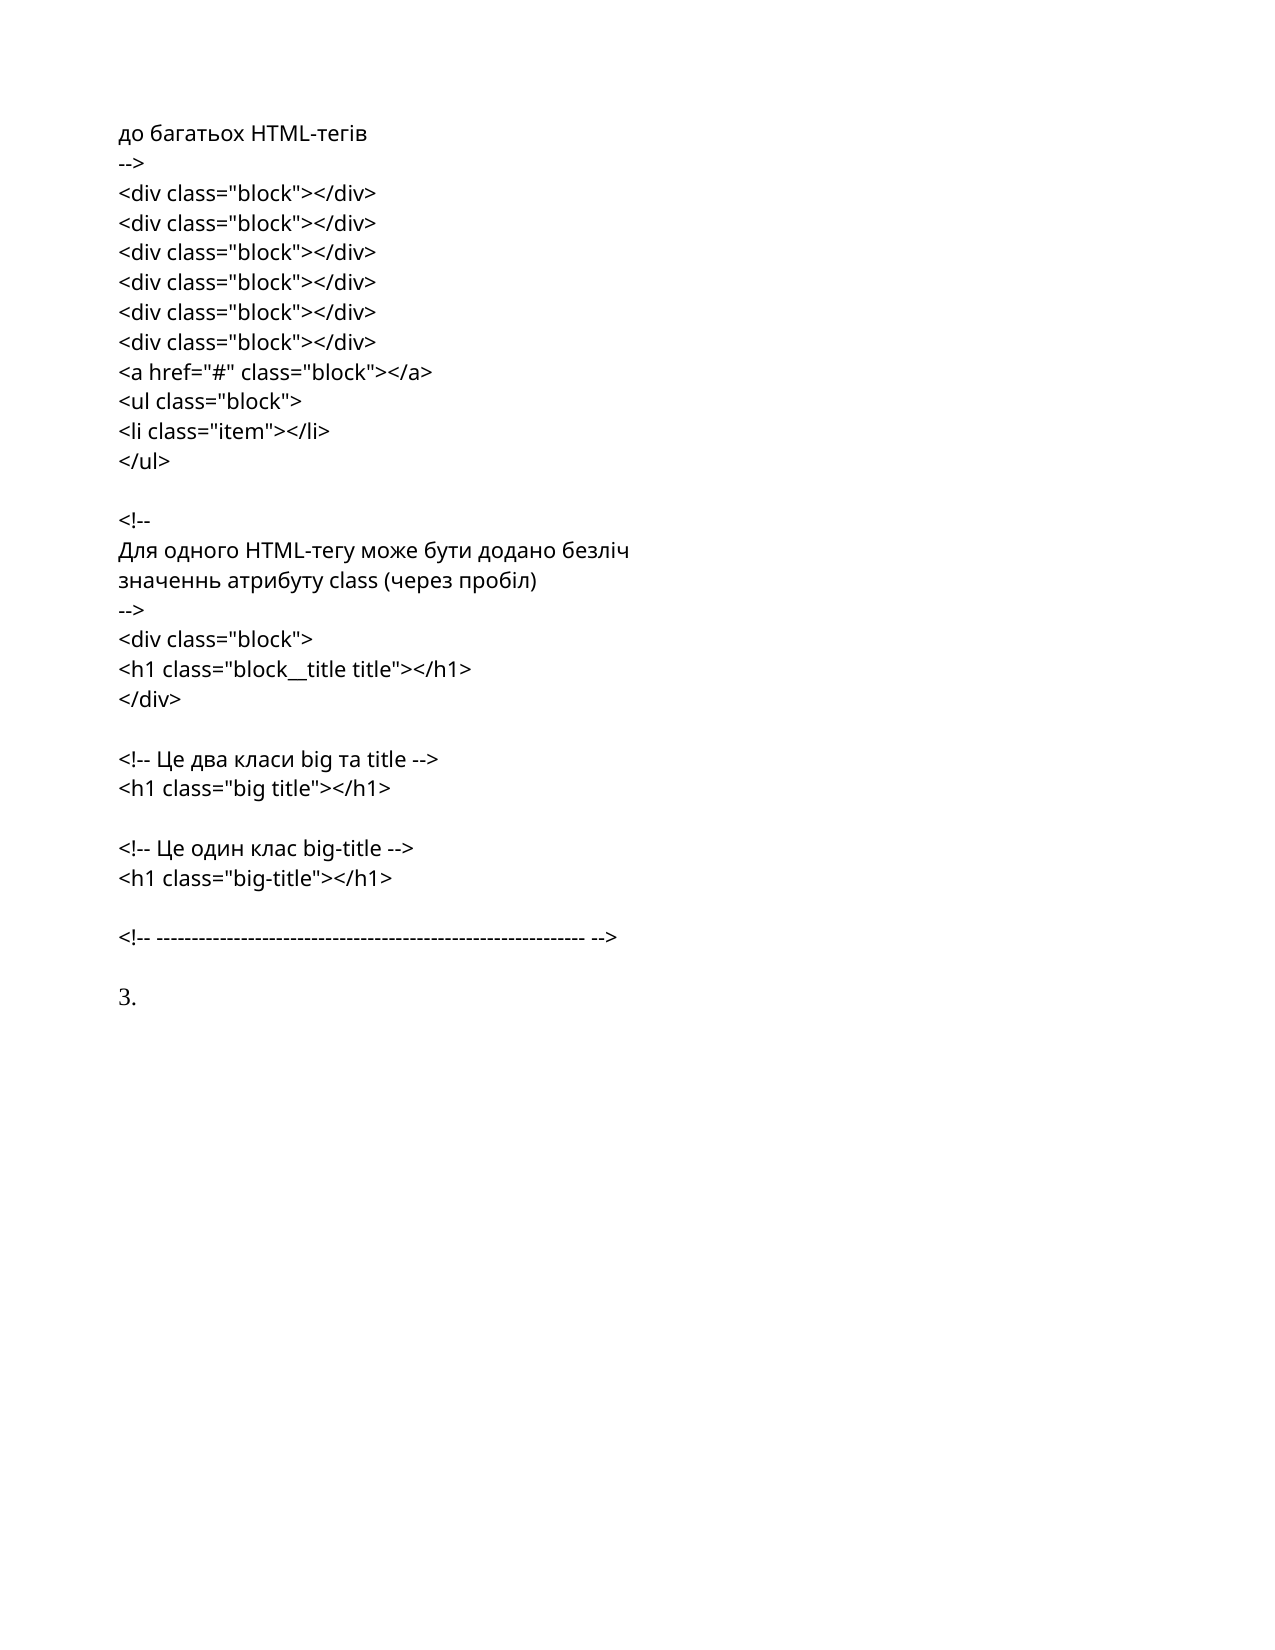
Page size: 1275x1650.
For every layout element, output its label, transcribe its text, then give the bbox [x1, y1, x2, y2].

text --> [118, 148, 1157, 178]
text <ul class="block"> [118, 386, 1157, 416]
text <a href="#" class="block"></a> [118, 356, 1157, 386]
text <!-- Це один клас big-title --> [118, 833, 1157, 863]
text до багатьох HTML-тегів [118, 118, 1157, 148]
text </div> [118, 684, 1157, 714]
text <div class="block"></div> [118, 178, 1157, 207]
text Для одного HTML-тегу може бути додано безліч [118, 535, 1157, 565]
text <h1 class="big-title"></h1> [118, 863, 1157, 892]
text значеннь атрибуту class (через пробіл) [118, 565, 1157, 595]
text <li class="item"></li> [118, 416, 1157, 446]
text <div class="block"></div> [118, 297, 1157, 327]
text <h1 class="block__title title"></h1> [118, 654, 1157, 684]
text <!-- Це два класи big та title --> [118, 743, 1157, 773]
text <div class="block"></div> [118, 327, 1157, 356]
text 3. [118, 982, 1157, 1010]
text <div class="block"></div> [118, 267, 1157, 297]
text <div class="block"></div> [118, 207, 1157, 237]
text <!-- ------------------------------------------------------------- --> [118, 922, 1157, 952]
text </ul> [118, 446, 1157, 476]
text <div class="block"></div> [118, 237, 1157, 267]
text <div class="block"> [118, 624, 1157, 654]
text <h1 class="big title"></h1> [118, 773, 1157, 803]
text <!-- [118, 505, 1157, 535]
text --> [118, 595, 1157, 624]
